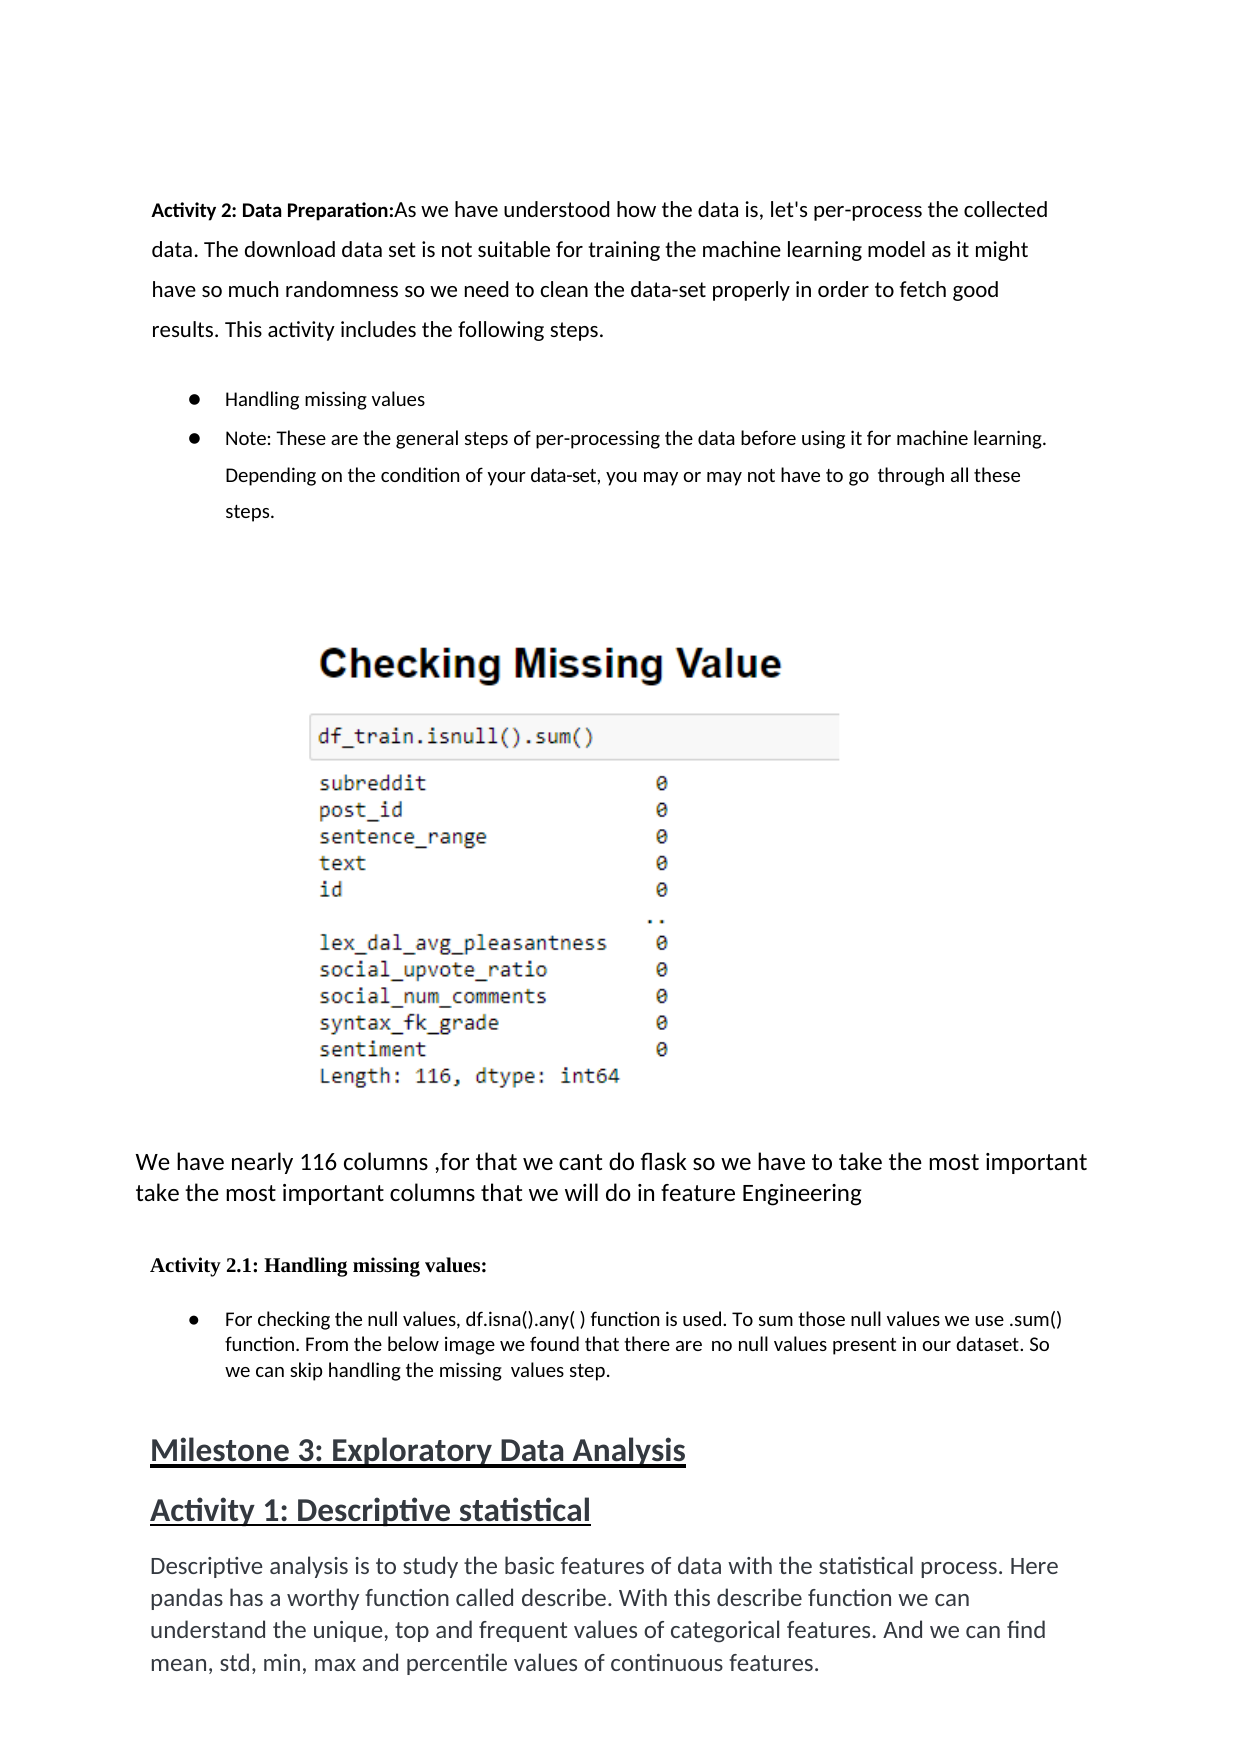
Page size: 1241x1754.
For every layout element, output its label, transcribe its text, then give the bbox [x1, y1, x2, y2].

text Activity 2.1: Handling missing values: [150, 1253, 1103, 1277]
text Descriptive analysis is to study the basic features of data with the statistical process. Here pandas has a worthy function called describe. With this describe function we can [150, 1550, 1103, 1612]
text Activity 2: Data Preparation:As we have understood how the data is, let's per-process the collected data. The download data set is not suitable for training the machine learning model as it might have so much randomness so we need to clean the data-set properly in order to fetch good results. This activity includes the following steps. [151, 195, 1070, 343]
text understand the unique, top and frequent values of categorical features. And we can find mean, std, min, max and percentile values of continuous features. [150, 1614, 1088, 1678]
text We have nearly 116 columns ,for that we cant do flask so we have to take the most important [135, 1147, 1103, 1177]
list Handling missing values [187, 384, 1103, 412]
picture [308, 634, 840, 1116]
list For checking the null values, df.isna().any( ) function is used. To sum those null values we use .sum() function. From the below image we found that there are no null values present in our dataset. So we can skip handling the missing values step. [187, 1306, 1072, 1382]
text take the most important columns that we will do in feature Engineering [135, 1177, 1103, 1208]
list Note: These are the general steps of per-processing the data before using it for machine learning. Depending on the condition of your data-set, you may or may not have to go through all these steps. [187, 423, 1066, 524]
subtitle Milestone 3: Exploratory Data Analysis Activity 1: Descriptive statistical [150, 1429, 784, 1530]
